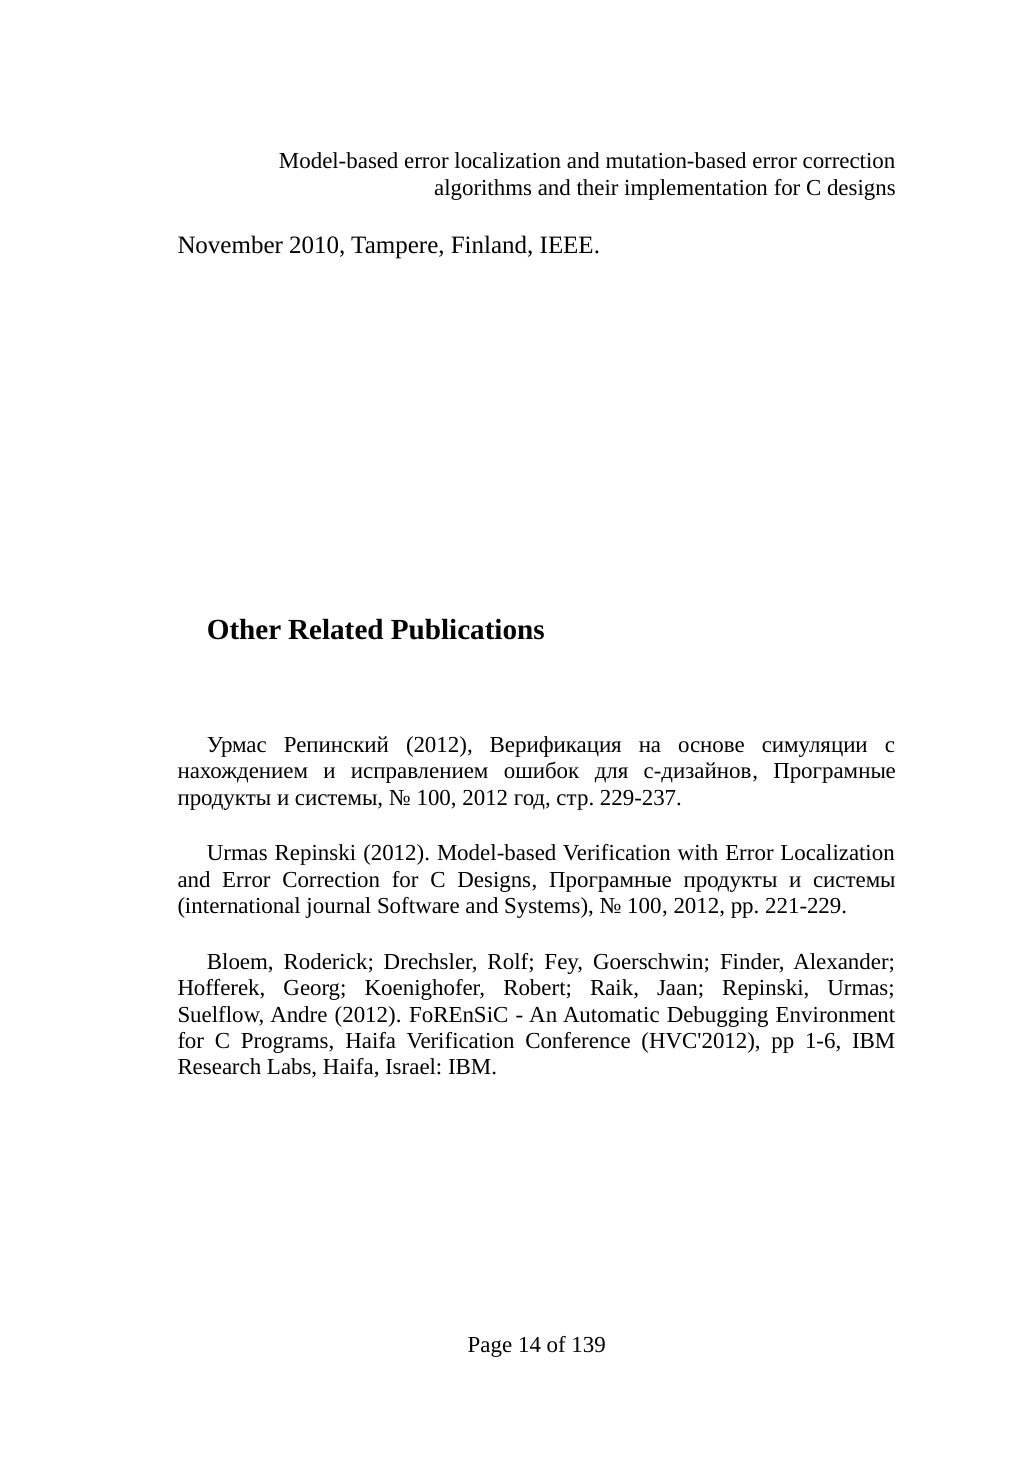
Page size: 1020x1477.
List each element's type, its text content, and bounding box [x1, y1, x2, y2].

subtitle Other Related Publications [207, 612, 896, 646]
text Urmas Repinski (2012). Model-based Verification with Error Localization and Error Correction for C Designs, Програмные продукты и системы (international journal Software and Systems), № 100, 2012, pp. 221-229. [177, 839, 896, 918]
text Урмас Репинский (2012), Верификация на основе симуляции с нахождением и исправлением ошибок для с-дизайнов, Програмные продукты и системы, № 100, 2012 год, стр. 229-237. [177, 731, 896, 810]
text Bloem, Roderick; Drechsler, Rolf; Fey, Goerschwin; Finder, Alexander; Hofferek, Georg; Koenighofer, Robert; Raik, Jaan; Repinski, Urmas; Suelflow, Andre (2012). FoREnSiC - An Automatic Debugging Environment for C Programs, Haifa Verification Conference (HVC'2012), pp 1-6, IBM Research Labs, Haifa, Israel: IBM. [177, 948, 896, 1080]
text November 2010, Tampere, Finland, IEEE. [177, 230, 896, 258]
